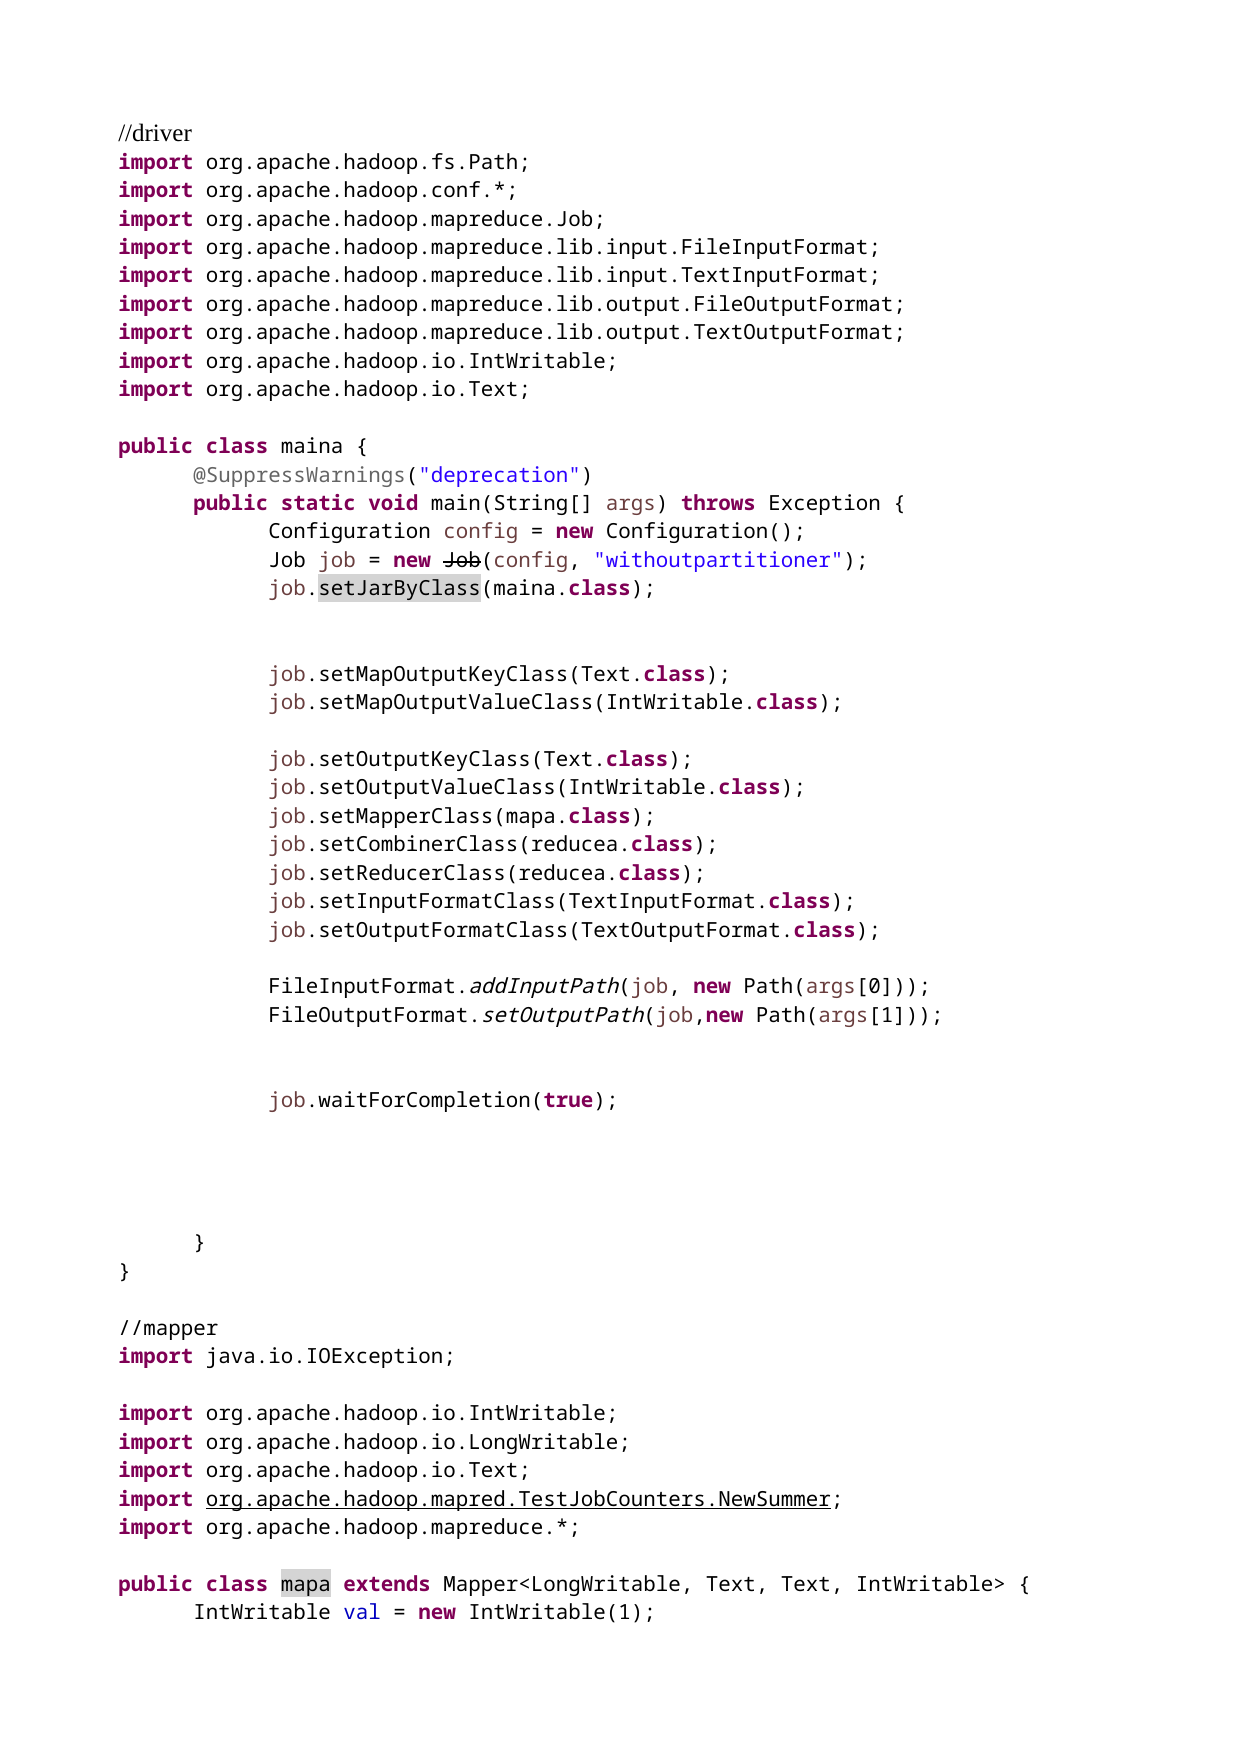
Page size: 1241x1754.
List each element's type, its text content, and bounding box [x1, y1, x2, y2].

text import org.apache.hadoop.mapreduce.*; [118, 1512, 1122, 1541]
text Job job = new Job(config, "withoutpartitioner"); [118, 545, 1122, 573]
text Configuration config = new Configuration(); [118, 517, 1122, 545]
text import org.apache.hadoop.io.IntWritable; [118, 1398, 1122, 1427]
text FileOutputFormat.setOutputPath(job,new Path(args[1])); [118, 1000, 1122, 1028]
text job.setInputFormatClass(TextInputFormat.class); [118, 886, 1122, 915]
text import org.apache.hadoop.io.IntWritable; [118, 346, 1122, 374]
text import org.apache.hadoop.mapreduce.Job; [118, 204, 1122, 232]
text job.setOutputKeyClass(Text.class); [118, 744, 1122, 772]
text import org.apache.hadoop.io.Text; [118, 1455, 1122, 1484]
text import java.io.IOException; [118, 1342, 1122, 1370]
text IntWritable val = new IntWritable(1); [118, 1597, 1122, 1626]
text //driver [118, 118, 1122, 147]
text public class maina { [118, 431, 1122, 460]
text import org.apache.hadoop.mapred.TestJobCounters.NewSummer; [118, 1484, 1122, 1512]
text import org.apache.hadoop.mapreduce.lib.output.TextOutputFormat; [118, 317, 1122, 346]
text job.waitForCompletion(true); [118, 1085, 1122, 1114]
text job.setMapperClass(mapa.class); [118, 801, 1122, 829]
text job.setMapOutputKeyClass(Text.class); [118, 659, 1122, 687]
text import org.apache.hadoop.fs.Path; [118, 147, 1122, 175]
text FileInputFormat.addInputPath(job, new Path(args[0])); [118, 972, 1122, 1000]
text import org.apache.hadoop.mapreduce.lib.input.FileInputFormat; [118, 232, 1122, 261]
text import org.apache.hadoop.mapreduce.lib.input.TextInputFormat; [118, 261, 1122, 289]
text job.setOutputValueClass(IntWritable.class); [118, 772, 1122, 801]
text //mapper [118, 1313, 1122, 1342]
text import org.apache.hadoop.io.LongWritable; [118, 1427, 1122, 1455]
text import org.apache.hadoop.mapreduce.lib.output.FileOutputFormat; [118, 289, 1122, 317]
text public class mapa extends Mapper<LongWritable, Text, Text, IntWritable> { [118, 1569, 1122, 1597]
text import org.apache.hadoop.conf.*; [118, 175, 1122, 204]
text job.setOutputFormatClass(TextOutputFormat.class); [118, 915, 1122, 943]
text } [118, 1227, 1122, 1256]
text import org.apache.hadoop.io.Text; [118, 374, 1122, 403]
text } [118, 1256, 1122, 1284]
text job.setCombinerClass(reducea.class); [118, 829, 1122, 858]
text @SuppressWarnings("deprecation") [118, 460, 1122, 488]
text job.setJarByClass(maina.class); [118, 573, 1122, 602]
text job.setMapOutputValueClass(IntWritable.class); [118, 687, 1122, 716]
text public static void main(String[] args) throws Exception { [118, 488, 1122, 517]
text job.setReducerClass(reducea.class); [118, 858, 1122, 886]
